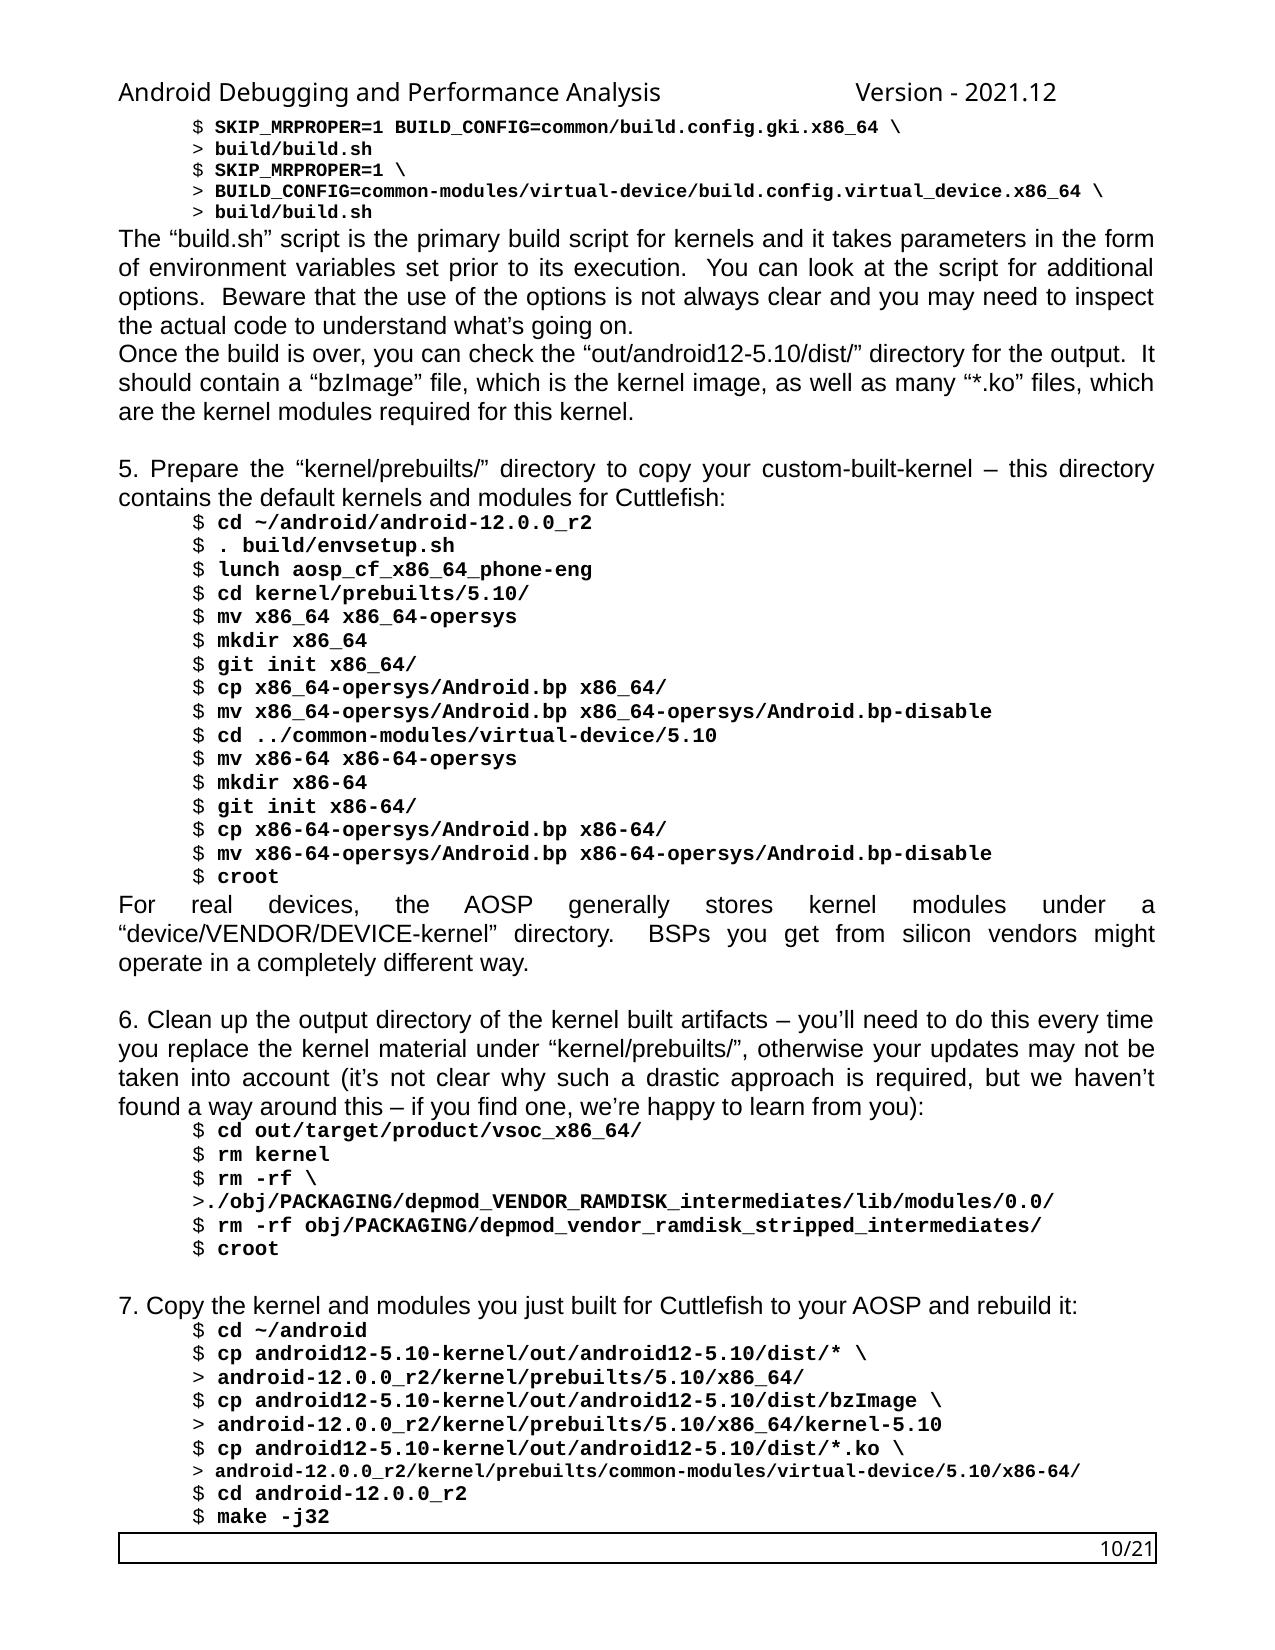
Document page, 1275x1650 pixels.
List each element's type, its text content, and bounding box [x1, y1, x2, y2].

text The “build.sh” script is the primary build script for kernels and it takes parameters in the form of environment variables set prior to its execution. You can look at the script for additional options. Beware that the use of the options is not always clear and you may need to inspect the actual code to understand what’s going on. [118, 224, 1157, 339]
text $ cp x86-64-opersys/Android.bp x86-64/ [192, 819, 1157, 843]
text $ cp android12-5.10-kernel/out/android12-5.10/dist/bzImage \ [192, 1391, 1157, 1414]
text $ make -j32 [192, 1506, 1157, 1530]
text $ cd kernel/prebuilts/5.10/ [192, 583, 1157, 606]
text 6. Clean up the output directory of the kernel built artifacts – you’ll need to do this every time you replace the kernel material under “kernel/prebuilts/”, otherwise your updates may not be taken into account (it’s not clear why such a drastic approach is required, but we haven’t found a way around this – if you find one, we’re happy to learn from you): [118, 1005, 1157, 1120]
text $ cp x86_64-opersys/Android.bp x86_64/ [192, 677, 1157, 701]
text > build/build.sh [192, 139, 1157, 161]
text $ SKIP_MRPROPER=1 BUILD_CONFIG=common/build.config.gki.x86_64 \ [192, 118, 1157, 139]
text $ mkdir x86_64 [192, 630, 1157, 654]
text $ cd ../common-modules/virtual-device/5.10 [192, 725, 1157, 748]
text $ rm kernel [192, 1144, 1157, 1167]
text > BUILD_CONFIG=common-modules/virtual-device/build.config.virtual_device.x86_64 \ [192, 182, 1157, 203]
text $ cp android12-5.10-kernel/out/android12-5.10/dist/*.ko \ [192, 1438, 1157, 1461]
text $ mv x86_64 x86_64-opersys [192, 606, 1157, 630]
text $ mv x86-64-opersys/Android.bp x86-64-opersys/Android.bp-disable [192, 843, 1157, 867]
text > android-12.0.0_r2/kernel/prebuilts/common-modules/virtual-device/5.10/x86-64/ [192, 1461, 1157, 1483]
text 5. Prepare the “kernel/prebuilts/” directory to copy your custom-built-kernel – this directory contains the default kernels and modules for Cuttlefish: [118, 454, 1157, 512]
text $ git init x86_64/ [192, 654, 1157, 677]
text $ croot [192, 867, 1157, 890]
text $ mv x86-64 x86-64-opersys [192, 748, 1157, 772]
text $ cd ~/android [192, 1319, 1157, 1343]
text $ mkdir x86-64 [192, 772, 1157, 796]
text $ cp android12-5.10-kernel/out/android12-5.10/dist/* \ [192, 1343, 1157, 1367]
text $ . build/envsetup.sh [192, 536, 1157, 559]
text $ lunch aosp_cf_x86_64_phone-eng [192, 559, 1157, 583]
text $ rm -rf obj/PACKAGING/depmod_vendor_ramdisk_stripped_intermediates/ [192, 1215, 1157, 1238]
text $ rm -rf \ [192, 1167, 1157, 1191]
text 7. Copy the kernel and modules you just built for Cuttlefish to your AOSP and rebuild it: [118, 1291, 1157, 1319]
text Once the build is over, you can check the “out/android12-5.10/dist/” directory for the output. It should contain a “bzImage” file, which is the kernel image, as well as many “*.ko” files, which are the kernel modules required for this kernel. [118, 339, 1157, 426]
text $ SKIP_MRPROPER=1 \ [192, 161, 1157, 182]
text $ cd android-12.0.0_r2 [192, 1483, 1157, 1506]
text > build/build.sh [192, 203, 1157, 224]
text $ mv x86_64-opersys/Android.bp x86_64-opersys/Android.bp-disable [192, 701, 1157, 725]
text $ git init x86-64/ [192, 796, 1157, 819]
text >./obj/PACKAGING/depmod_VENDOR_RAMDISK_intermediates/lib/modules/0.0/ [192, 1191, 1157, 1215]
text $ cd ~/android/android-12.0.0_r2 [192, 512, 1157, 536]
text > android-12.0.0_r2/kernel/prebuilts/5.10/x86_64/kernel-5.10 [192, 1414, 1157, 1438]
text > android-12.0.0_r2/kernel/prebuilts/5.10/x86_64/ [192, 1367, 1157, 1391]
text $ croot [192, 1238, 1157, 1262]
text $ cd out/target/product/vsoc_x86_64/ [192, 1120, 1157, 1144]
text For real devices, the AOSP generally stores kernel modules under a “device/VENDOR/DEVICE-kernel” directory. BSPs you get from silicon vendors might operate in a completely different way. [118, 890, 1157, 976]
